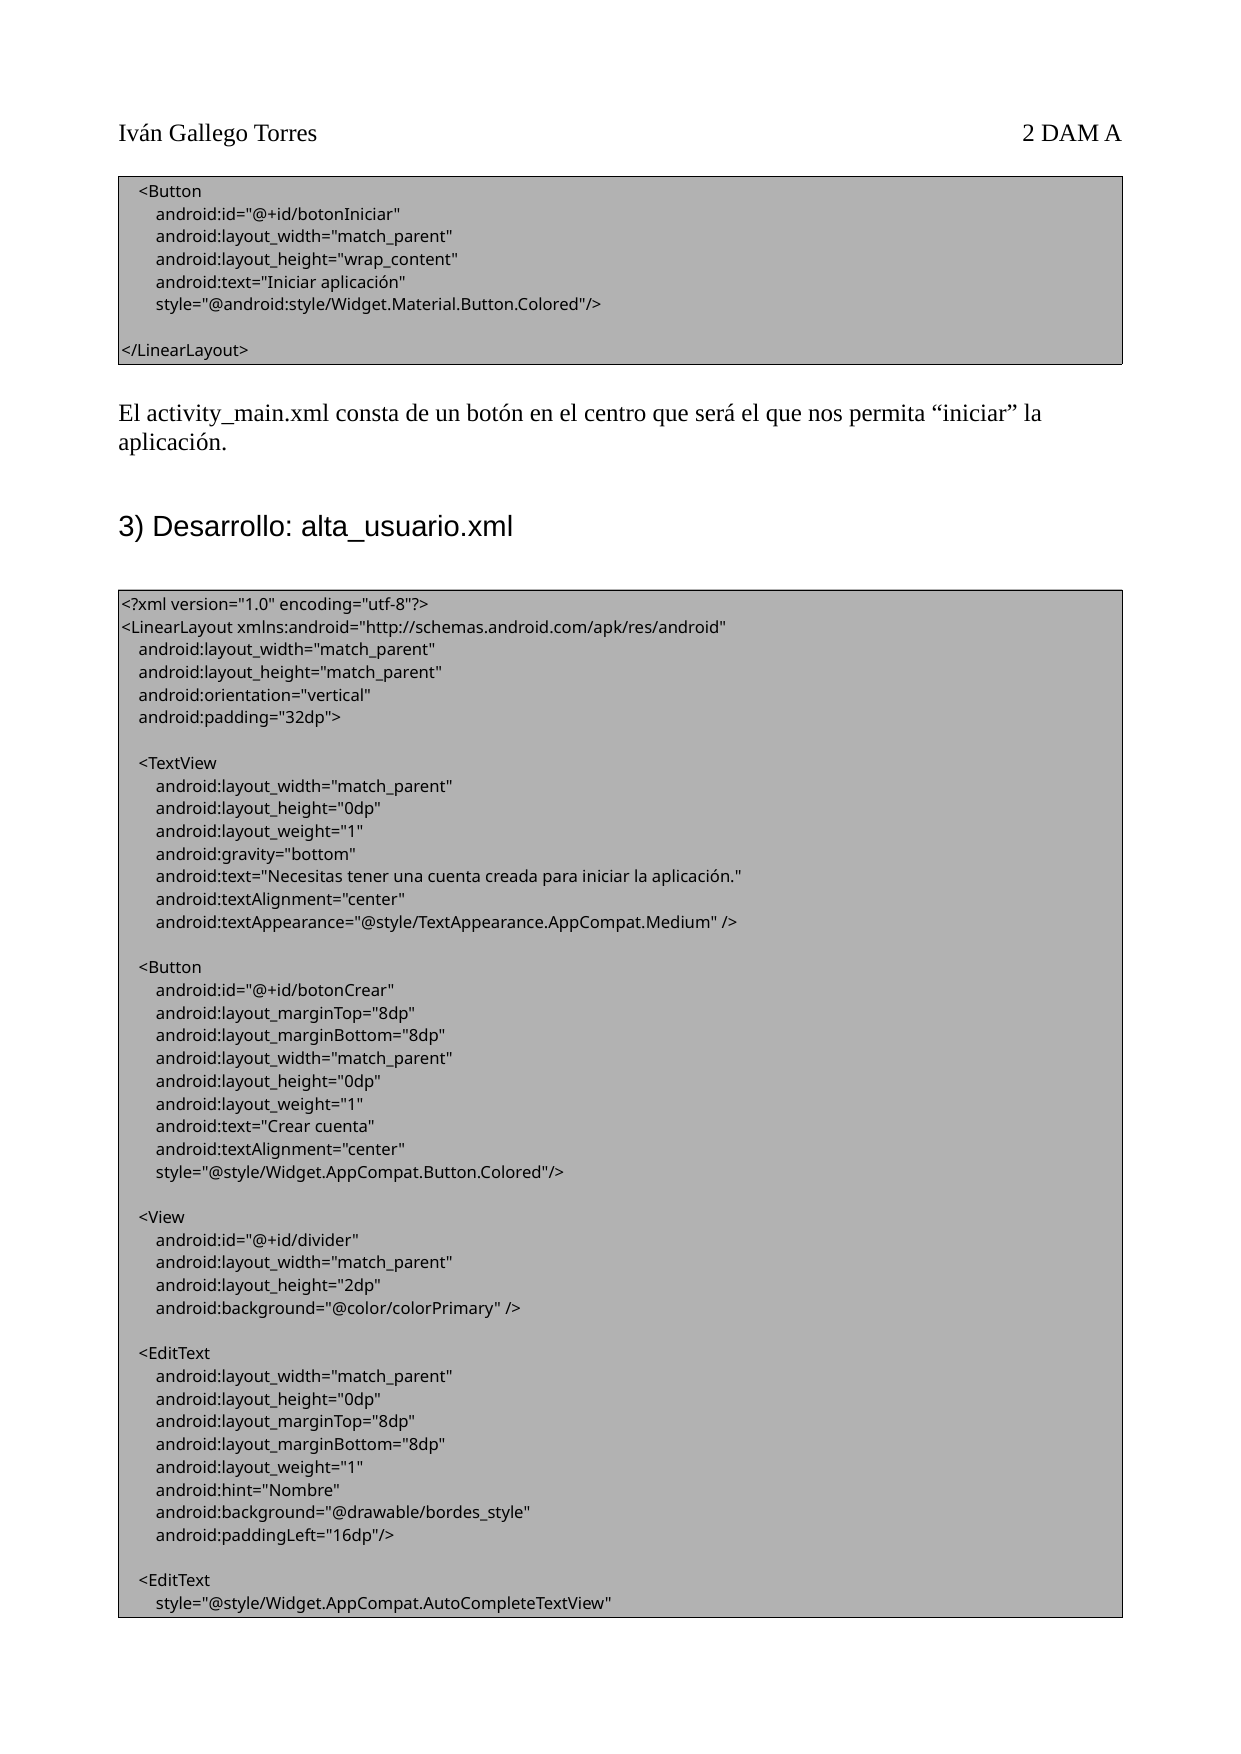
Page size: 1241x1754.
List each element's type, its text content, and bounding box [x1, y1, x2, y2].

text style="@style/Widget.AppCompat.AutoCompleteTextView" [119, 1589, 1122, 1617]
text android:layout_marginBottom="8dp" [119, 1430, 1122, 1452]
text android:text="Iniciar aplicación" [119, 267, 1122, 290]
text <EditText [119, 1566, 1122, 1589]
text android:layout_width="match_parent" [119, 635, 1122, 658]
text <LinearLayout xmlns:android="http://schemas.android.com/apk/res/android" [119, 612, 1122, 635]
text android:hint="Nombre" [119, 1475, 1122, 1498]
text android:layout_height="match_parent" [119, 658, 1122, 680]
text El activity_main.xml consta de un botón en el centro que será el que nos permita “iniciar” la aplicación. [118, 398, 1122, 456]
text style="@android:style/Widget.Material.Button.Colored"/> [119, 290, 1122, 313]
text android:layout_width="match_parent" [119, 1044, 1122, 1066]
text android:textAlignment="center" [119, 885, 1122, 907]
text <View [119, 1203, 1122, 1225]
subtitle 3) Desarrollo: alta_usuario.xml [118, 509, 1122, 543]
text android:layout_marginBottom="8dp" [119, 1021, 1122, 1044]
text android:orientation="vertical" [119, 680, 1122, 703]
text style="@style/Widget.AppCompat.Button.Colored"/> [119, 1157, 1122, 1180]
text android:layout_width="match_parent" [119, 222, 1122, 244]
text android:layout_weight="1" [119, 1452, 1122, 1475]
text android:layout_height="2dp" [119, 1271, 1122, 1293]
text <Button [119, 177, 1122, 199]
text android:layout_marginTop="8dp" [119, 1407, 1122, 1430]
text android:layout_height="0dp" [119, 1066, 1122, 1089]
text <EditText [119, 1339, 1122, 1362]
text <Button [119, 953, 1122, 976]
text <?xml version="1.0" encoding="utf-8"?> [119, 591, 1122, 612]
text android:layout_weight="1" [119, 817, 1122, 839]
text android:textAppearance="@style/TextAppearance.AppCompat.Medium" /> [119, 907, 1122, 930]
text android:padding="32dp"> [119, 703, 1122, 726]
text android:text="Crear cuenta" [119, 1112, 1122, 1134]
text <TextView [119, 748, 1122, 771]
text android:layout_marginTop="8dp" [119, 998, 1122, 1021]
text android:layout_height="0dp" [119, 794, 1122, 817]
text android:text="Necesitas tener una cuenta creada para iniciar la aplicación." [119, 862, 1122, 885]
text android:layout_width="match_parent" [119, 1248, 1122, 1271]
text android:textAlignment="center" [119, 1134, 1122, 1157]
text android:id="@+id/divider" [119, 1225, 1122, 1248]
text android:layout_weight="1" [119, 1089, 1122, 1112]
text android:layout_width="match_parent" [119, 771, 1122, 794]
text android:id="@+id/botonCrear" [119, 976, 1122, 998]
text android:background="@drawable/bordes_style" [119, 1498, 1122, 1521]
text </LinearLayout> [119, 335, 1122, 364]
text android:layout_height="0dp" [119, 1384, 1122, 1407]
text android:layout_width="match_parent" [119, 1362, 1122, 1384]
text android:layout_height="wrap_content" [119, 244, 1122, 267]
text android:gravity="bottom" [119, 839, 1122, 862]
text android:paddingLeft="16dp"/> [119, 1521, 1122, 1543]
text android:id="@+id/botonIniciar" [119, 199, 1122, 222]
text android:background="@color/colorPrimary" /> [119, 1293, 1122, 1316]
